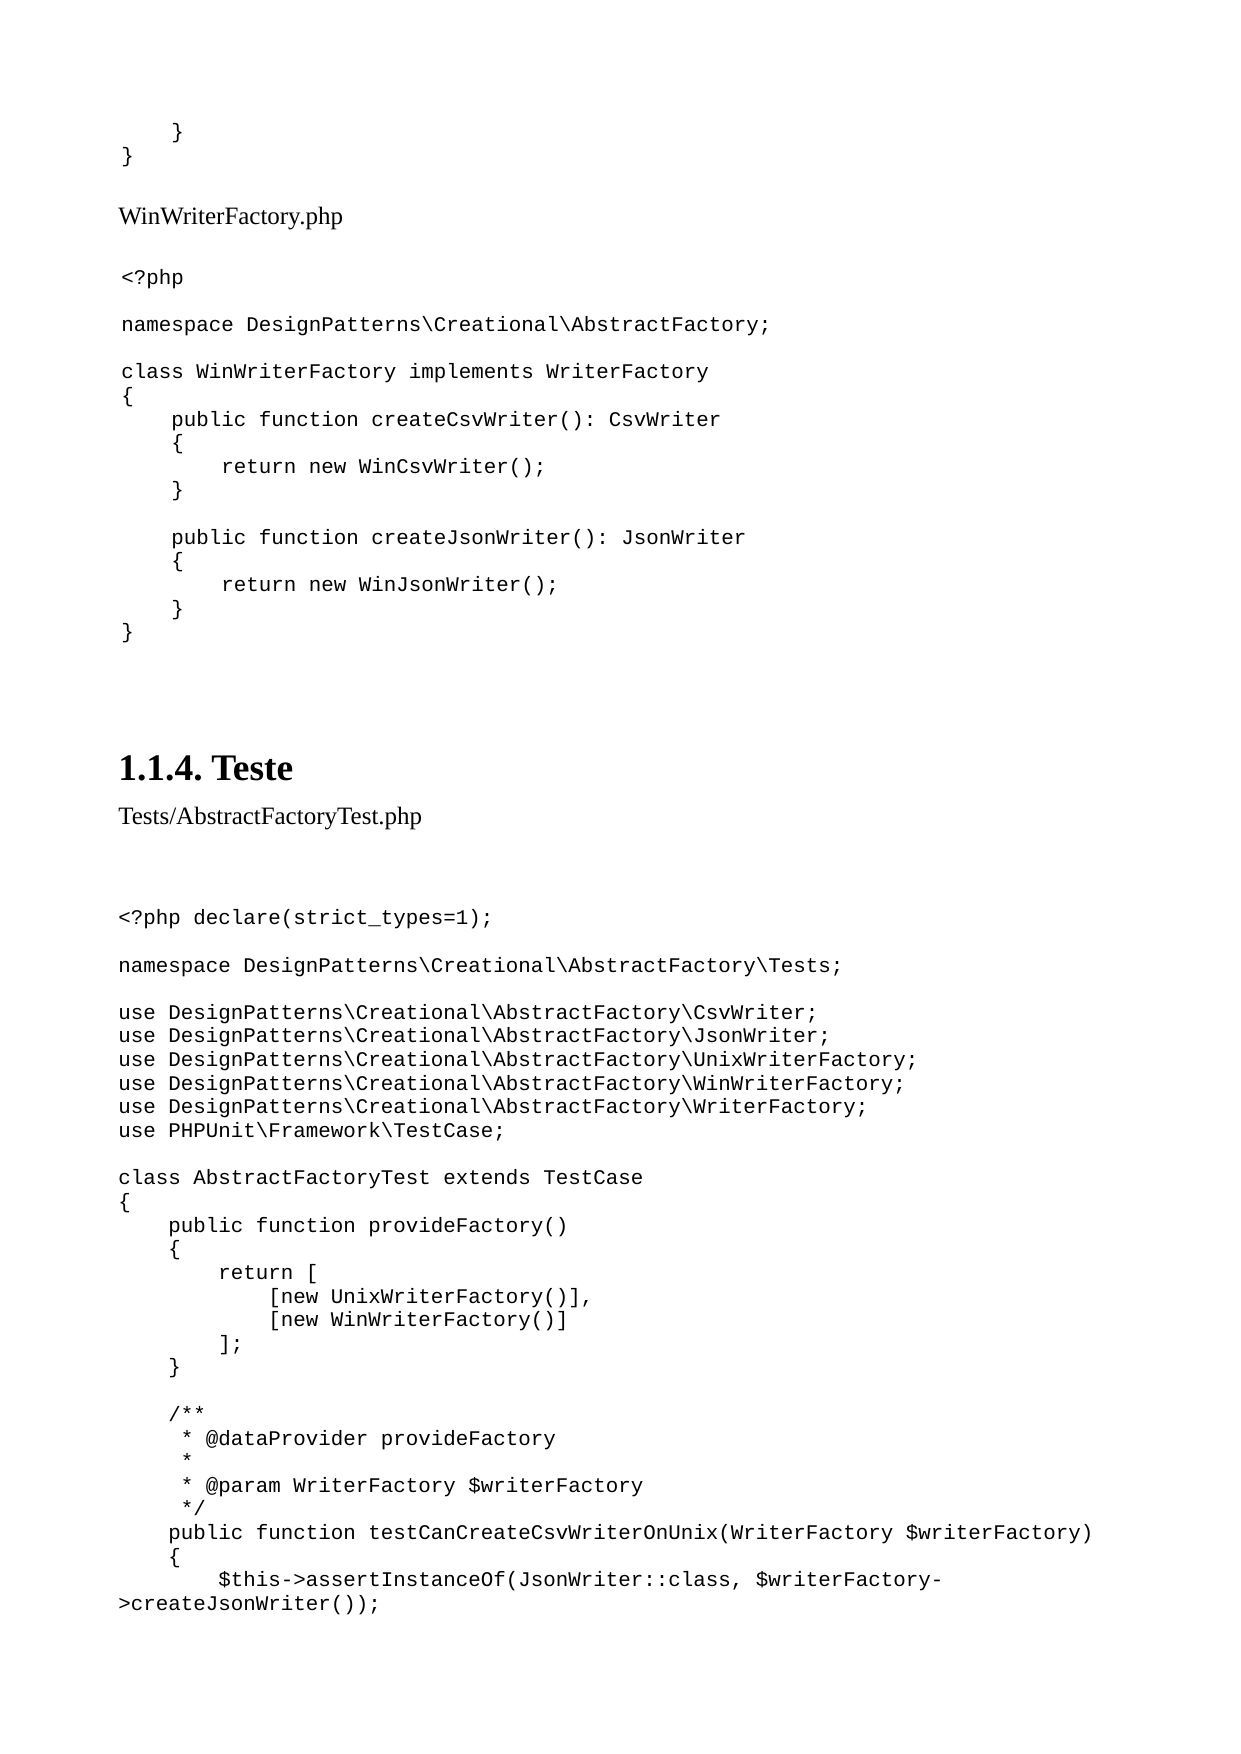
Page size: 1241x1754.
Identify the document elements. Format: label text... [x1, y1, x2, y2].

text */ [118, 1498, 1122, 1522]
text use PHPUnit\Framework\TestCase; [118, 1120, 1122, 1144]
text * [118, 1451, 1122, 1475]
text class AbstractFactoryTest extends TestCase [118, 1167, 1122, 1191]
table_header [118, 849, 136, 860]
text use DesignPatterns\Creational\AbstractFactory\CsvWriter; [118, 1002, 1122, 1026]
text { [118, 1546, 1122, 1569]
text } [118, 1357, 1122, 1380]
text public function testCanCreateCsvWriterOnUnix(WriterFactory $writerFactory) [118, 1522, 1122, 1546]
text WinWriterFactory.php [118, 201, 1122, 229]
text { [118, 1238, 1122, 1262]
text use DesignPatterns\Creational\AbstractFactory\WinWriterFactory; [118, 1073, 1122, 1096]
text * @param WriterFactory $writerFactory [118, 1475, 1122, 1498]
text [new WinWriterFactory()] [118, 1309, 1122, 1333]
text ]; [118, 1333, 1122, 1357]
text use DesignPatterns\Creational\AbstractFactory\UnixWriterFactory; [118, 1049, 1122, 1073]
table_header [118, 248, 136, 259]
text * @dataProvider provideFactory [118, 1427, 1122, 1451]
subtitle 1.1.4. Teste [118, 746, 1122, 789]
text use DesignPatterns\Creational\AbstractFactory\JsonWriter; [118, 1026, 1122, 1049]
table_header <?php namespace DesignPatterns\Creational\AbstractFactory; class WinWriterFactory implements WriterFactory { public function createCsvWriter(): CsvWriter { return new WinCsvWriter(); } public function createJsonWriter(): JsonWriter { return new WinJsonWriter(); } } [118, 264, 785, 677]
text namespace DesignPatterns\Creational\AbstractFactory\Tests; [118, 954, 1122, 978]
text /** [118, 1404, 1122, 1427]
text [new UnixWriterFactory()], [118, 1286, 1122, 1309]
text return [ [118, 1262, 1122, 1286]
text { [118, 1191, 1122, 1215]
text <?php declare(strict_types=1); [118, 907, 1122, 931]
text public function provideFactory() [118, 1215, 1122, 1238]
text Tests/AbstractFactoryTest.php [118, 801, 1122, 830]
text use DesignPatterns\Creational\AbstractFactory\WriterFactory; [118, 1096, 1122, 1120]
text $this->assertInstanceOf(JsonWriter::class, $writerFactory->createJsonWriter()); [118, 1569, 1122, 1617]
table_header } } [118, 118, 923, 201]
